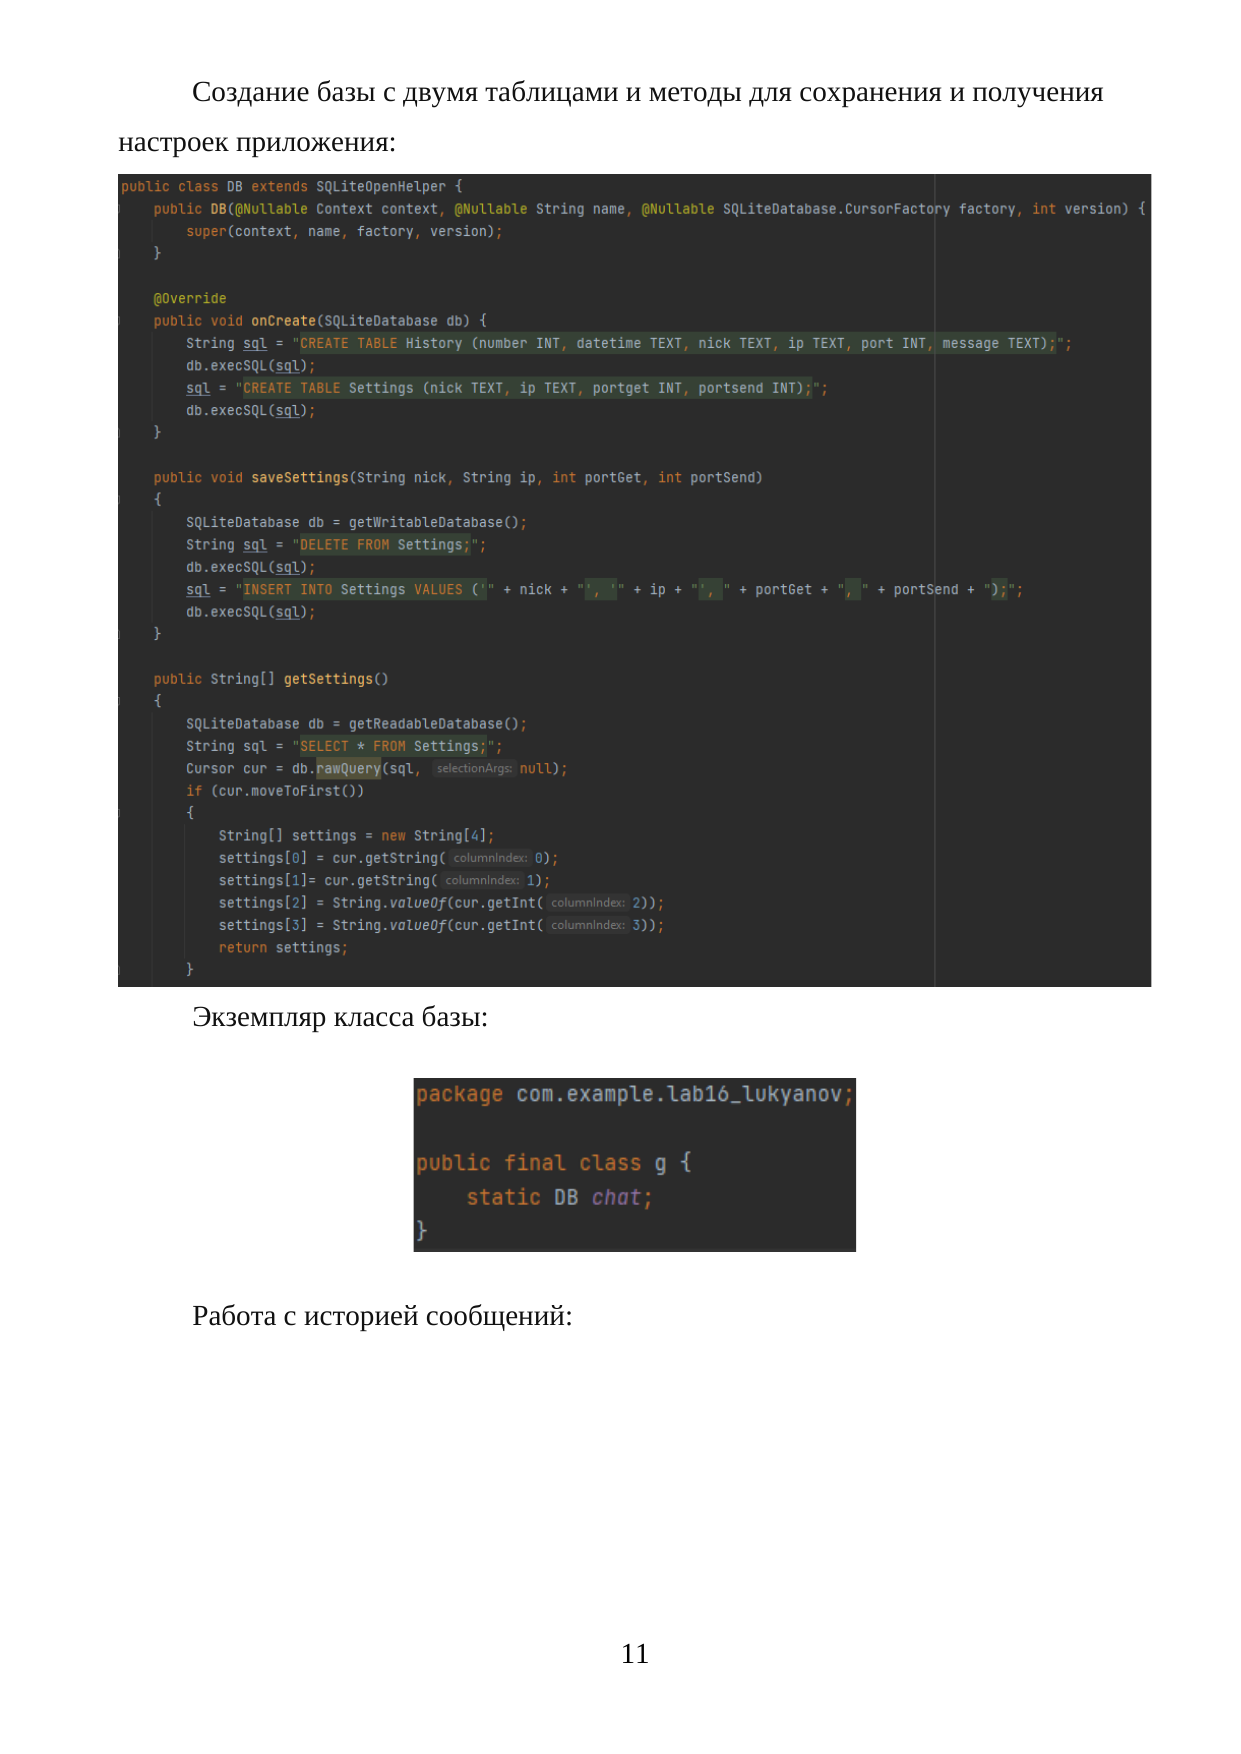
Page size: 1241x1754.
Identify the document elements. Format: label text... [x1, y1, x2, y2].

text Создание базы с двумя таблицами и методы для сохранения и получения настроек приложения: [118, 74, 1152, 158]
text Работа с историей сообщений: [573, 1298, 1152, 1331]
text Работа с историей сообщений: [118, 1298, 192, 1331]
text Экземпляр класса базы: [118, 999, 192, 1032]
text Экземпляр класса базы: [489, 999, 1152, 1032]
